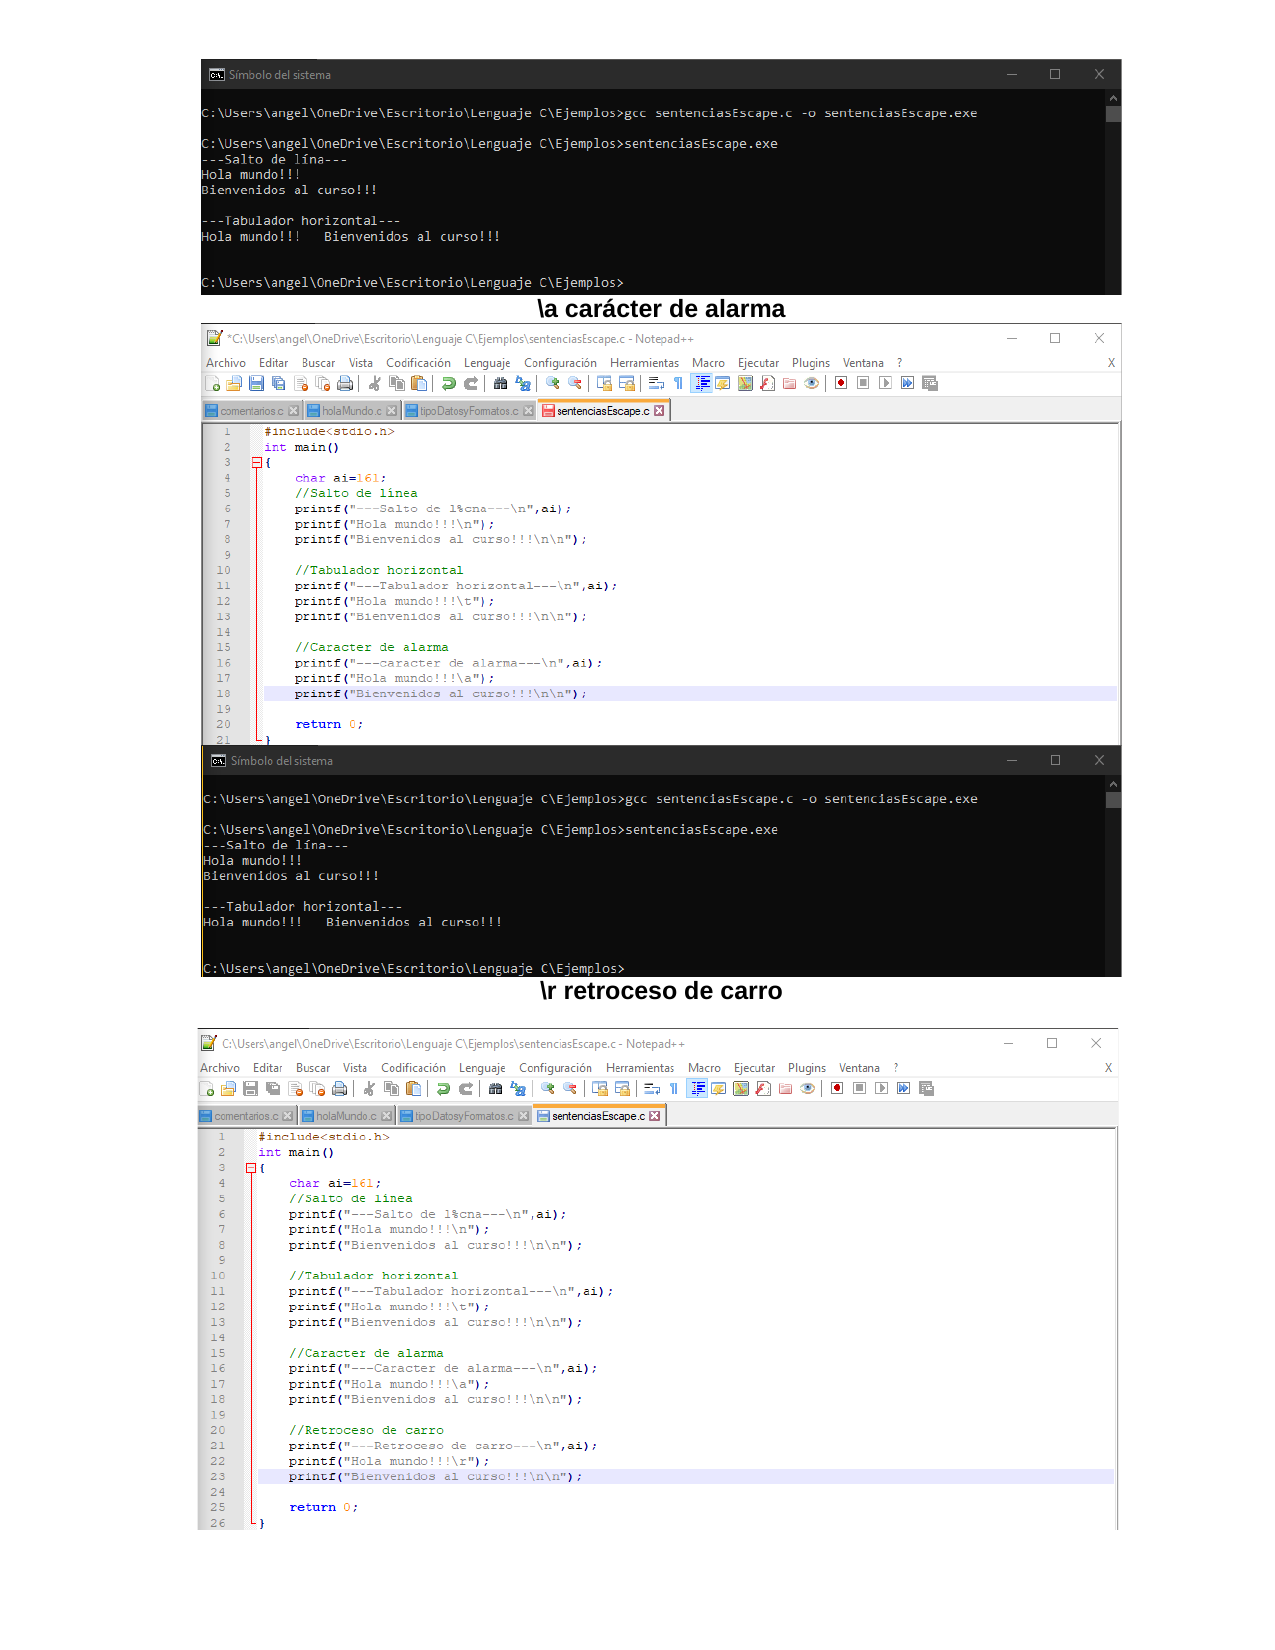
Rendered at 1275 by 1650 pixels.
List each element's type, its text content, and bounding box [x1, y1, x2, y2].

text \a carácter de alarma [118, 294, 1205, 323]
text \r retroceso de carro [118, 976, 1205, 1005]
